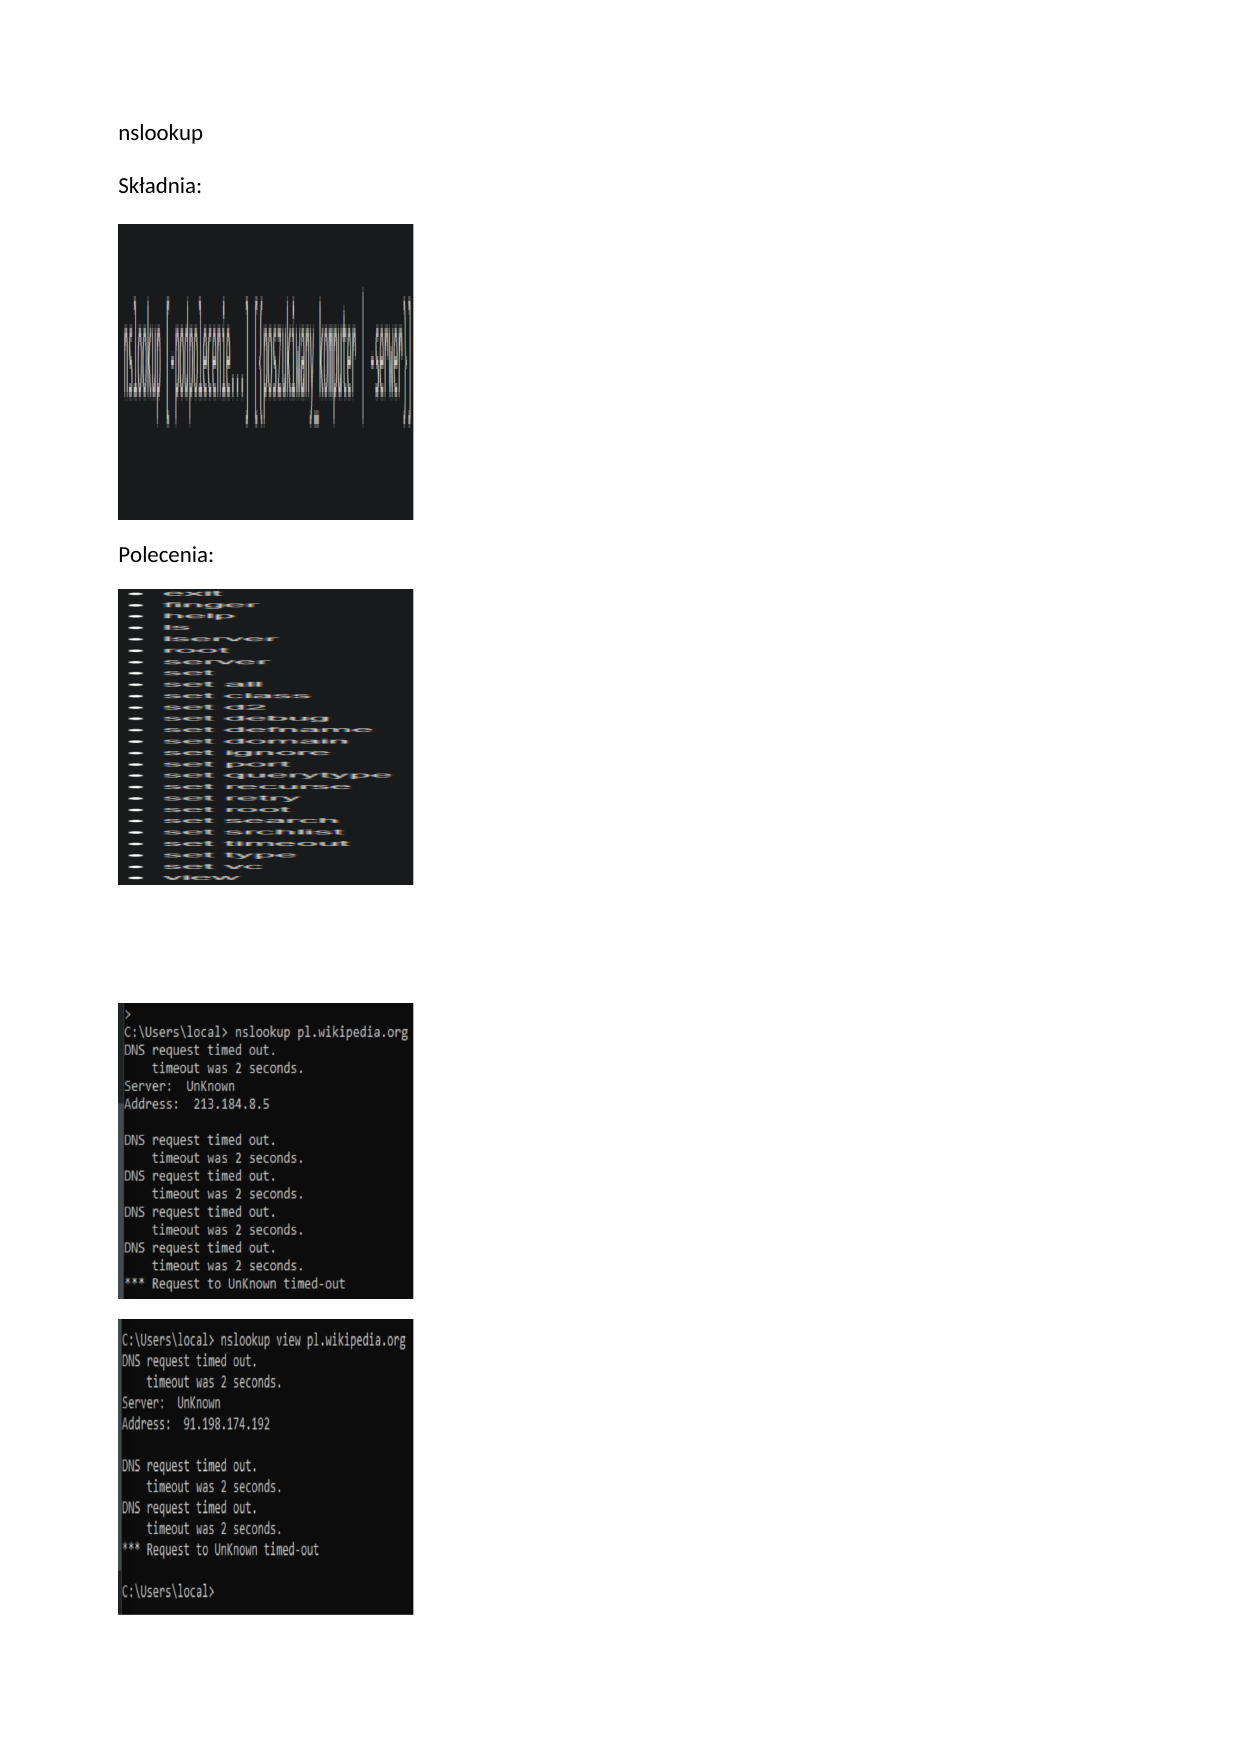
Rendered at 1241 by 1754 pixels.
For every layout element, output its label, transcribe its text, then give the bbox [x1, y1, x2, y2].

text Polecenia: [118, 540, 1122, 568]
text nslookup [118, 118, 1122, 146]
text Składnia: [118, 171, 1122, 199]
